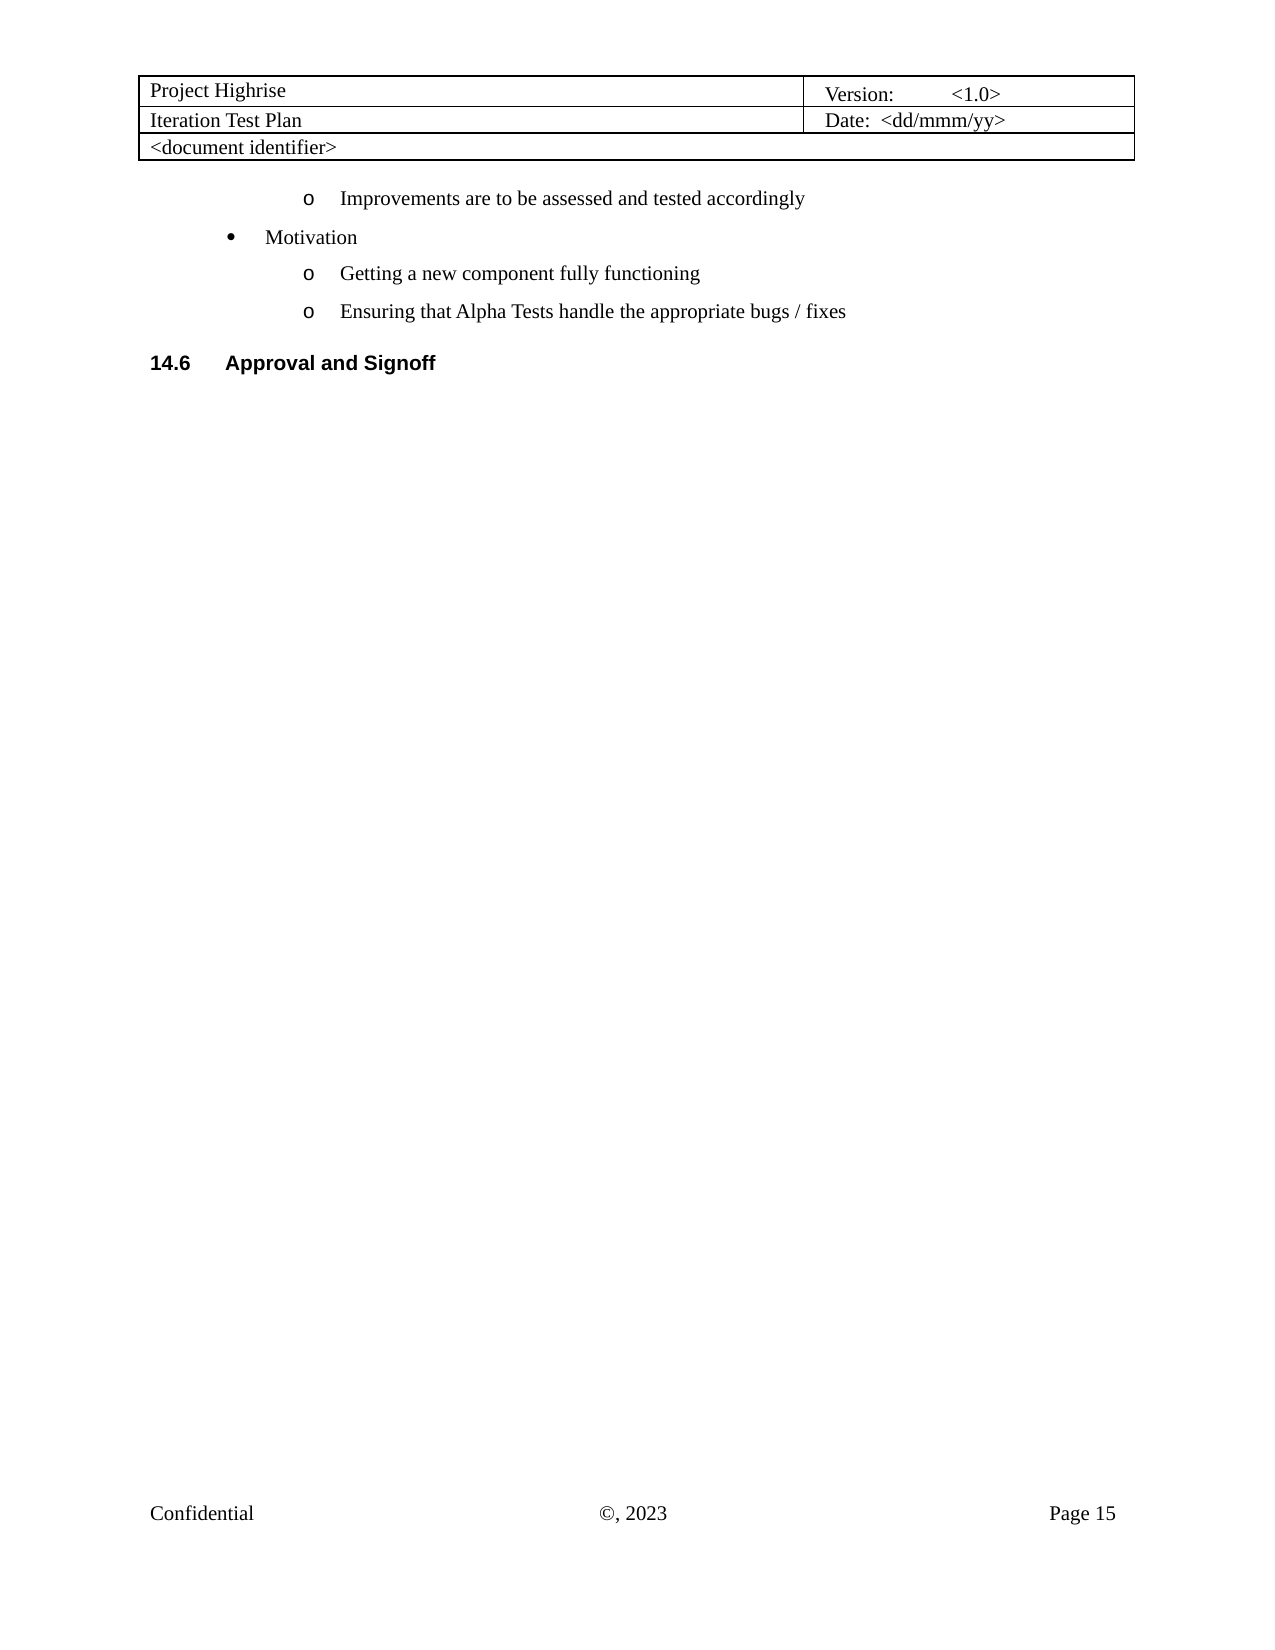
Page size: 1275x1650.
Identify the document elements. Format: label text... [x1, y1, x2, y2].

list Improvements are to be assessed and tested accordingly [302, 185, 1125, 211]
list Motivation [227, 224, 1125, 249]
subtitle Approval and Signoff [150, 350, 1125, 375]
list Ensuring that Alpha Tests handle the appropriate bugs / fixes [302, 299, 1125, 325]
list Getting a new component fully functioning [302, 261, 1125, 287]
